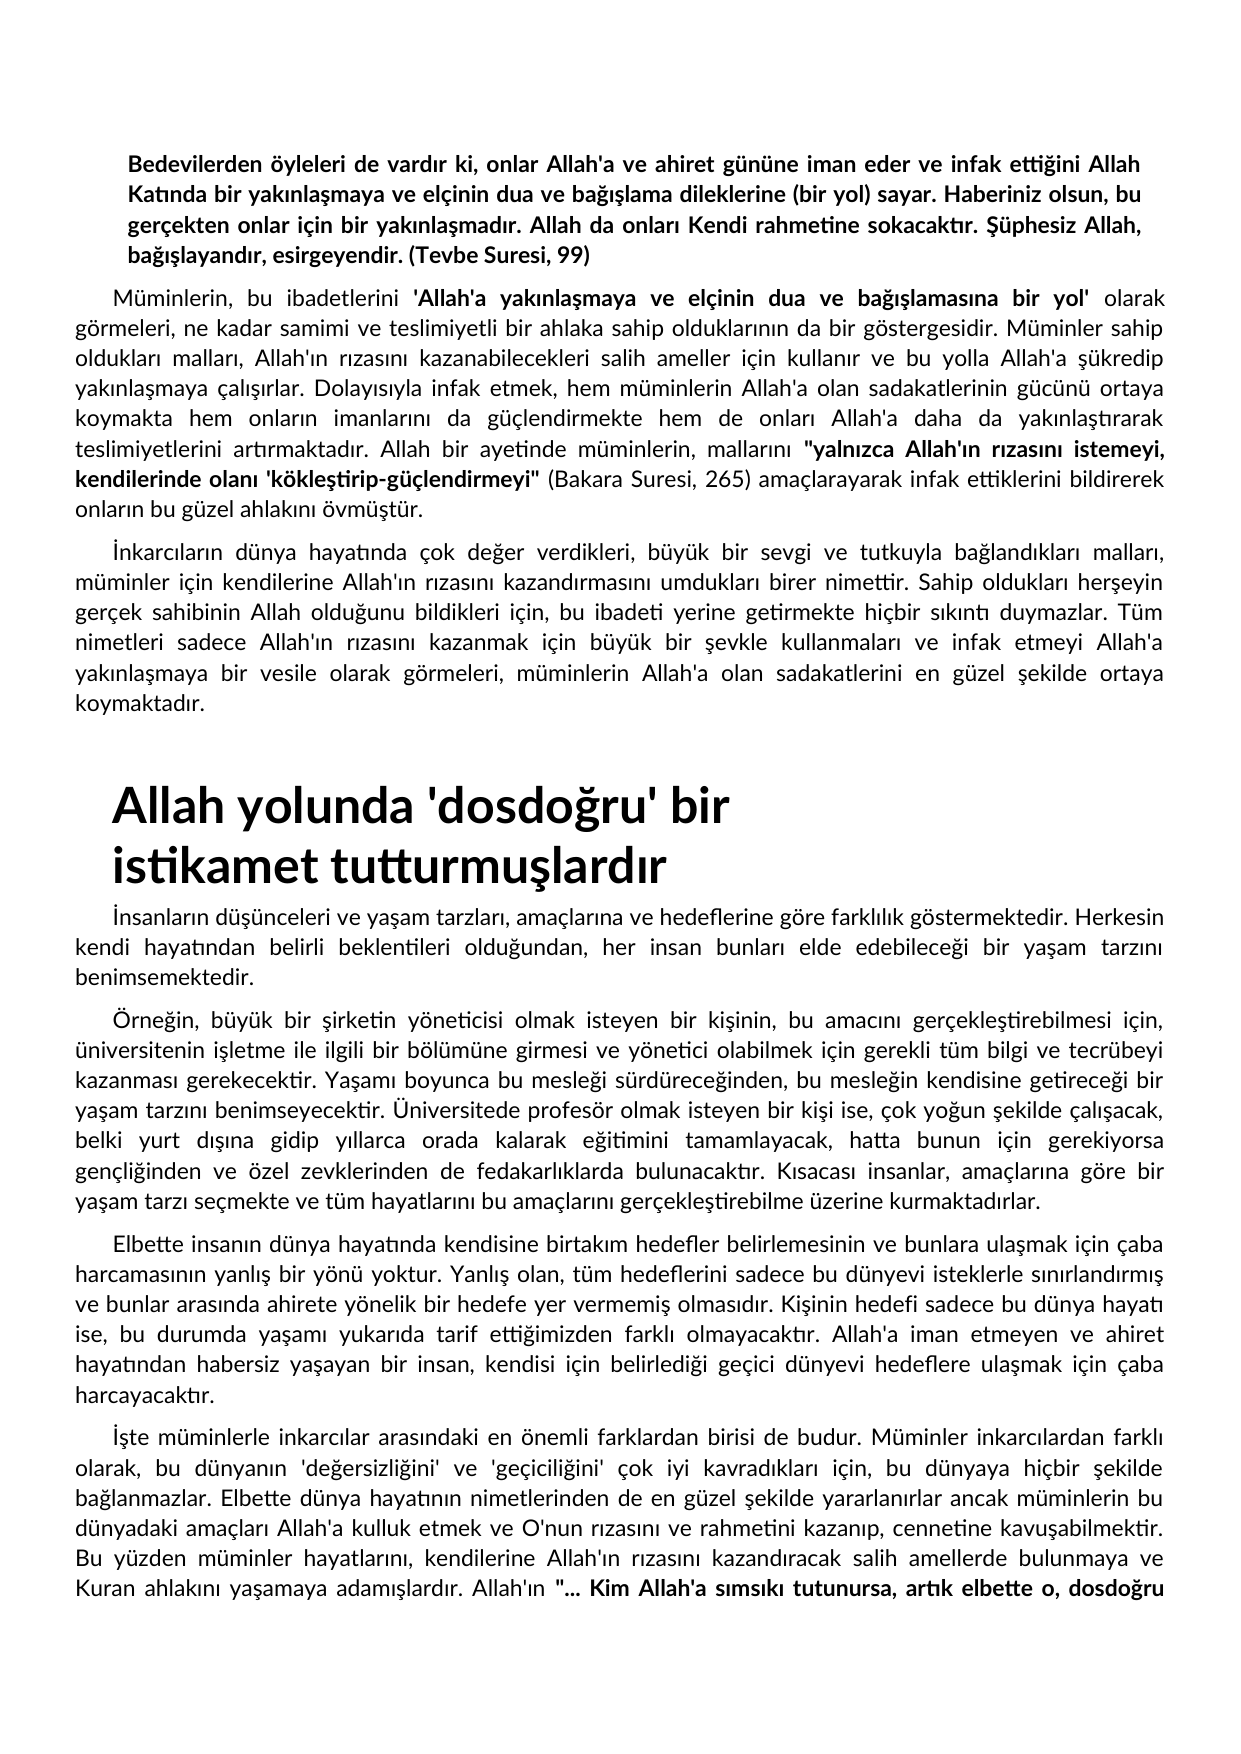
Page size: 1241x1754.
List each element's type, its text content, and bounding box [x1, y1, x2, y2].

text İnsanların düşünceleri ve yaşam tarzları, amaçlarına ve hedeflerine göre farklılık göstermektedir. Herkesin kendi hayatından belirli beklentileri olduğundan, her insan bunları elde edebileceği bir yaşam tarzını benimsemektedir. [75, 902, 1165, 990]
text Örneğin, büyük bir şirketin yöneticisi olmak isteyen bir kişinin, bu amacını gerçekleştirebilmesi için, üniversitenin işletme ile ilgili bir bölümüne girmesi ve yönetici olabilmek için gerekli tüm bilgi ve tecrübeyi kazanması gerekecektir. Yaşamı boyunca bu mesleği sürdüreceğinden, bu mesleğin kendisine getireceği bir yaşam tarzını benimseyecektir. Üniversitede profesör olmak isteyen bir kişi ise, çok yoğun şekilde çalışacak, belki yurt dışına gidip yıllarca orada kalarak eğitimini tamamlayacak, hatta bunun için gerekiyorsa gençliğinden ve özel zevklerinden de fedakarlıklarda bulunacaktır. Kısacası insanlar, amaçlarına göre bir yaşam tarzı seçmekte ve tüm hayatlarını bu amaçlarını gerçekleştirebilme üzerine kurmaktadırlar. [75, 1005, 1165, 1214]
text Müminlerin, bu ibadetlerini 'Allah'a yakınlaşmaya ve elçinin dua ve bağışlamasına bir yol' olarak görmeleri, ne kadar samimi ve teslimiyetli bir ahlaka sahip olduklarının da bir göstergesidir. Müminler sahip oldukları malları, Allah'ın rızasını kazanabilecekleri salih ameller için kullanır ve bu yolla Allah'a şükredip yakınlaşmaya çalışırlar. Dolayısıyla infak etmek, hem müminlerin Allah'a olan sadakatlerinin gücünü ortaya koymakta hem onların imanlarını da güçlendirmekte hem de onları Allah'a daha da yakınlaştırarak teslimiyetlerini artırmaktadır. Allah bir ayetinde müminlerin, mallarını "yalnızca Allah'ın rızasını istemeyi, kendilerinde olanı 'kökleştirip-güçlendirmeyi" (Bakara Suresi, 265) amaçlarayarak infak ettiklerini bildirerek onların bu güzel ahlakını övmüştür. [75, 283, 1165, 522]
text Bedevilerden öyleleri de vardır ki, onlar Allah'a ve ahiret gününe iman eder ve infak ettiğini Allah Katında bir yakınlaşmaya ve elçinin dua ve bağışlama dileklerine (bir yol) sayar. Haberiniz olsun, bu gerçekten onlar için bir yakınlaşmadır. Allah da onları Kendi rahmetine sokacaktır. Şüphesiz Allah, bağışlayandır, esirgeyendir. (Tevbe Suresi, 99) [127, 150, 1143, 268]
subtitle Allah yolunda 'dosdoğru' bir istikamet tutturmuşlardır [112, 774, 1165, 894]
text İnkarcıların dünya hayatında çok değer verdikleri, büyük bir sevgi ve tutkuyla bağlandıkları malları, müminler için kendilerine Allah'ın rızasını kazandırmasını umdukları birer nimettir. Sahip oldukları herşeyin gerçek sahibinin Allah olduğunu bildikleri için, bu ibadeti yerine getirmekte hiçbir sıkıntı duymazlar. Tüm nimetleri sadece Allah'ın rızasını kazanmak için büyük bir şevkle kullanmaları ve infak etmeyi Allah'a yakınlaşmaya bir vesile olarak görmeleri, müminlerin Allah'a olan sadakatlerini en güzel şekilde ortaya koymaktadır. [75, 537, 1165, 716]
text Elbette insanın dünya hayatında kendisine birtakım hedefler belirlemesinin ve bunlara ulaşmak için çaba harcamasının yanlış bir yönü yoktur. Yanlış olan, tüm hedeflerini sadece bu dünyevi isteklerle sınırlandırmış ve bunlar arasında ahirete yönelik bir hedefe yer vermemiş olmasıdır. Kişinin hedefi sadece bu dünya hayatı ise, bu durumda yaşamı yukarıda tarif ettiğimizden farklı olmayacaktır. Allah'a iman etmeyen ve ahiret hayatından habersiz yaşayan bir insan, kendisi için belirlediği geçici dünyevi hedeflere ulaşmak için çaba harcayacaktır. [75, 1229, 1165, 1408]
text İşte müminlerle inkarcılar arasındaki en önemli farklardan birisi de budur. Müminler inkarcılardan farklı olarak, bu dünyanın 'değersizliğini' ve 'geçiciliğini' çok iyi kavradıkları için, bu dünyaya hiçbir şekilde bağlanmazlar. Elbette dünya hayatının nimetlerinden de en güzel şekilde yararlanırlar ancak müminlerin bu dünyadaki amaçları Allah'a kulluk etmek ve O'nun rızasını ve rahmetini kazanıp, cennetine kavuşabilmektir. Bu yüzden müminler hayatlarını, kendilerine Allah'ın rızasını kazandıracak salih amellerde bulunmaya ve Kuran ahlakını yaşamaya adamışlardır. Allah'ın "... Kim Allah'a sımsıkı tutunursa, artık elbette o, dosdoğru [75, 1423, 1165, 1602]
